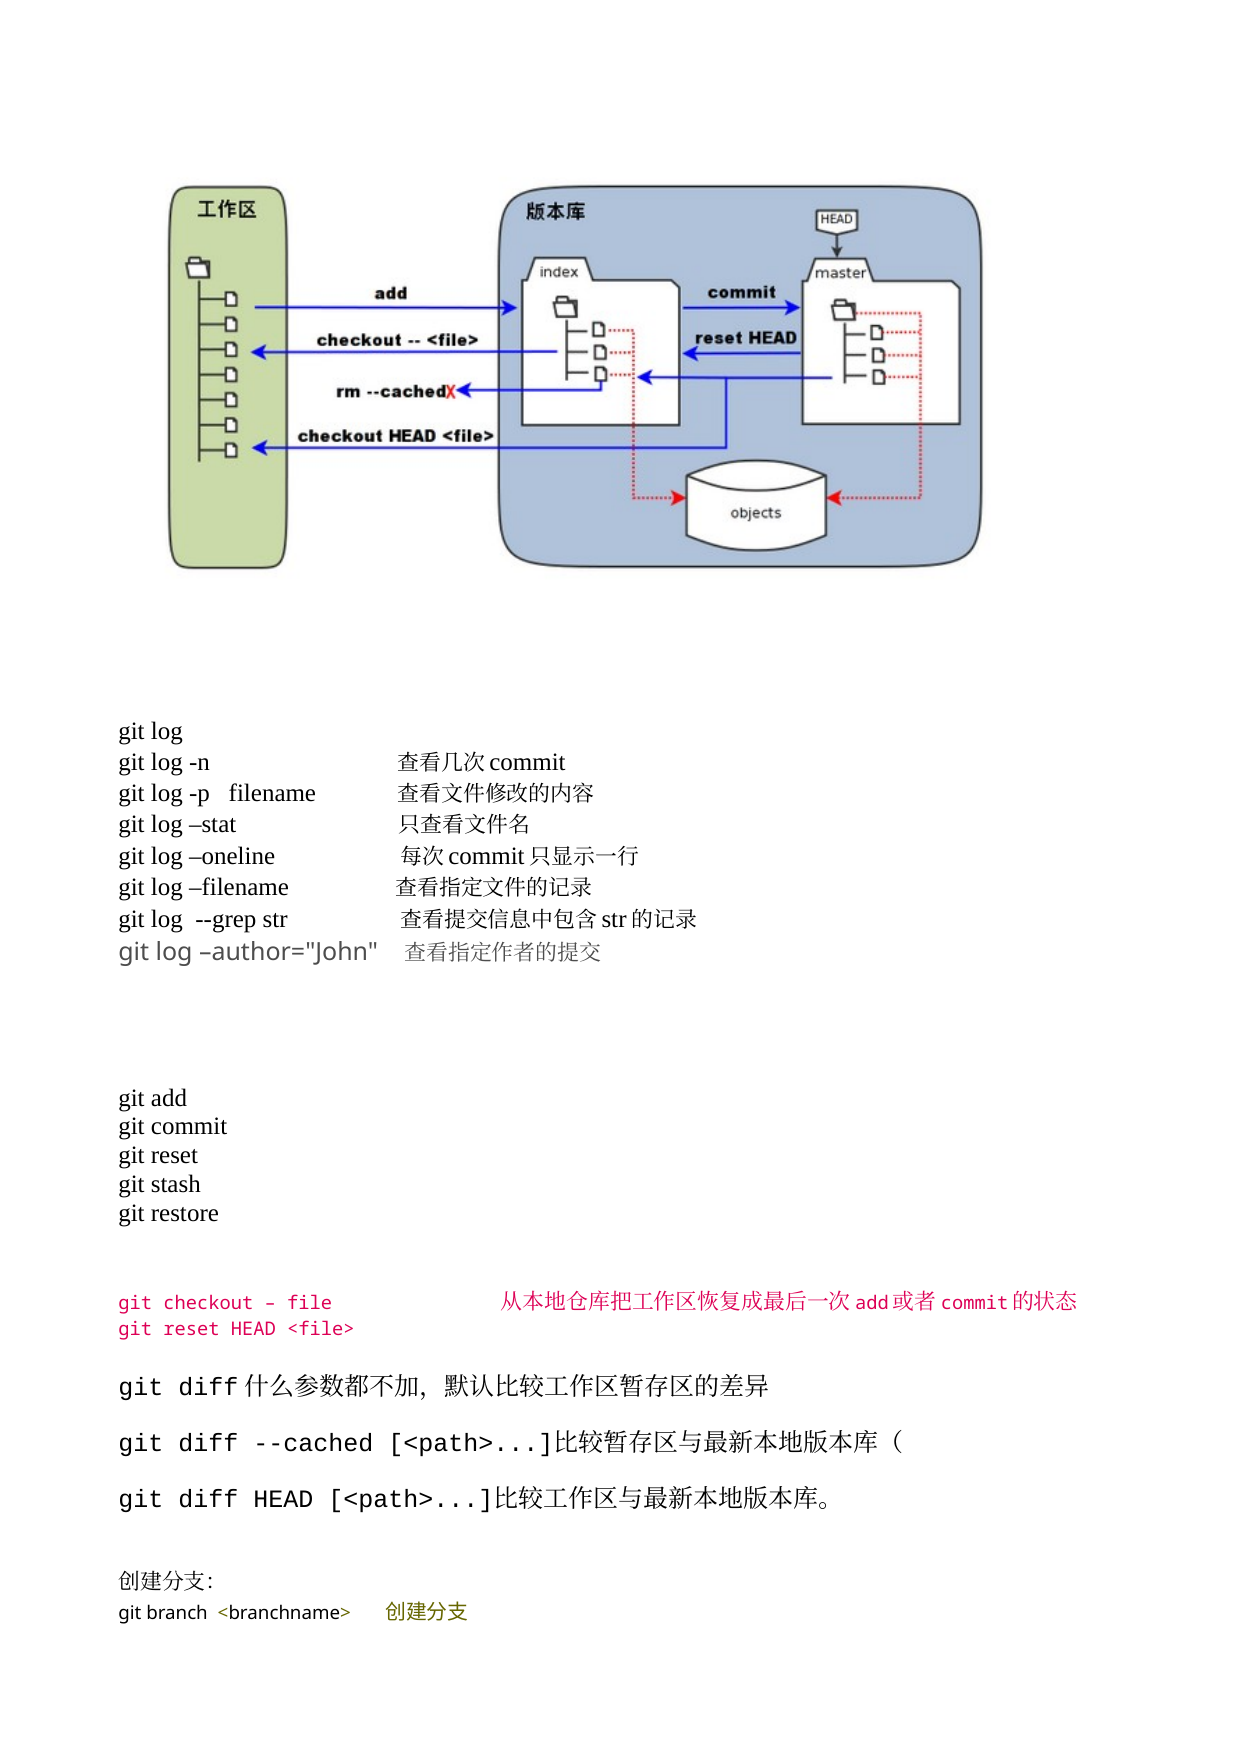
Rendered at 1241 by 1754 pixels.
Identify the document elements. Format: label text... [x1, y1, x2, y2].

text git reset HEAD <file> [118, 1315, 1122, 1341]
text git log –filename 查看指定文件的记录 [118, 871, 1122, 902]
text git add [118, 1083, 1122, 1111]
text git reset [118, 1140, 1122, 1169]
text git diff 什么参数都不加，默认比较工作区暂存区的差异 [118, 1366, 1122, 1403]
text git diff HEAD [<path>...]比较工作区与最新本地版本库。 [118, 1479, 1122, 1515]
text git log [118, 716, 1122, 745]
text git log -n 查看几次commit [118, 745, 1122, 776]
picture [99, 133, 1049, 630]
text git branch <branchname> 创建分支 [118, 1595, 1122, 1626]
text git log --grep str 查看提交信息中包含str的记录 [118, 902, 1122, 933]
text git diff --cached [<path>...]比较暂存区与最新本地版本库（ [118, 1423, 1122, 1459]
text git log –stat 只查看文件名 [118, 808, 1122, 839]
text 创建分支： [118, 1564, 1122, 1595]
text git commit [118, 1111, 1122, 1140]
text git checkout – file 从本地仓库把工作区恢复成最后一次add或者commit的状态 [118, 1284, 1122, 1315]
text git log –oneline 每次commit只显示一行 [118, 839, 1122, 871]
text git log -p filename 查看文件修改的内容 [118, 776, 1122, 808]
text git stash [118, 1169, 1122, 1198]
text git restore [118, 1198, 1122, 1226]
text git log –author="John" 查看指定作者的提交 [118, 933, 1122, 968]
